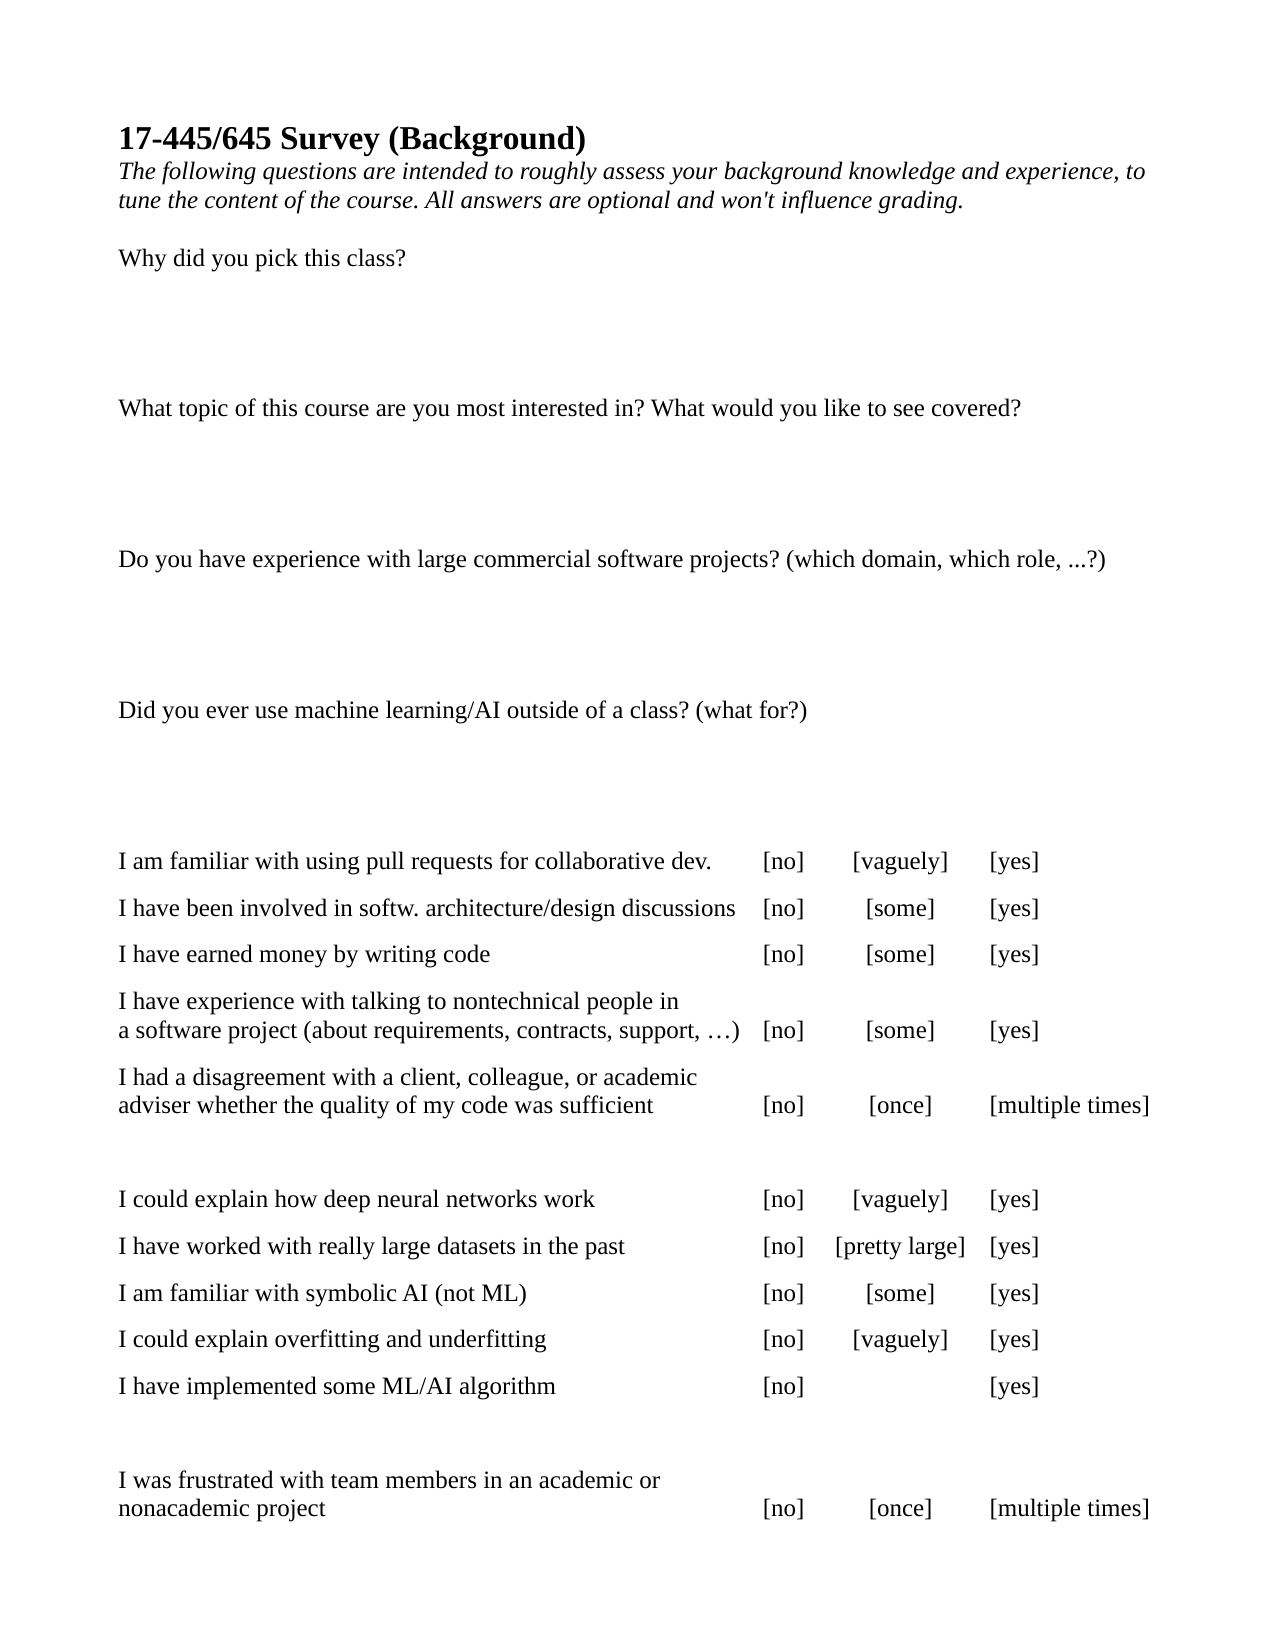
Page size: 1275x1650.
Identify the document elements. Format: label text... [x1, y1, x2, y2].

text What topic of this course are you most interested in? What would you like to see covered? [118, 393, 1157, 422]
text Did you ever use machine learning/AI outside of a class? (what for?) [118, 695, 1157, 724]
text Why did you pick this class? [118, 243, 1157, 271]
text I am familiar with symbolic AI (not ML) [no] [some] [yes] [118, 1278, 1157, 1306]
text I am familiar with using pull requests for collaborative dev. [no] [vaguely] [yes] [118, 846, 1157, 875]
text I could explain overfitting and underfitting [no] [vaguely] [yes] [118, 1324, 1157, 1353]
text I have worked with really large datasets in the past [no] [pretty large] [yes] [118, 1231, 1157, 1260]
text The following questions are intended to roughly assess your background knowledge and experience, to tune the content of the course. All answers are optional and won't influence grading. [118, 156, 1157, 214]
text I have earned money by writing code [no] [some] [yes] [118, 939, 1157, 968]
text I was frustrated with team members in an academic or nonacademic project [no] [once] [multiple times] [118, 1465, 1157, 1522]
text 17-445/645 Survey (Background) [118, 118, 1157, 156]
text I had a disagreement with a client, colleague, or academic adviser whether the quality of my code was sufficient [no] [once] [multiple times] [118, 1062, 1157, 1119]
text I have implemented some ML/AI algorithm [no] [yes] [118, 1371, 1157, 1400]
text Do you have experience with large commercial software projects? (which domain, which role, ...?) [118, 544, 1157, 573]
text I have experience with talking to nontechnical people in a software project (about requirements, contracts, support, …) [no] [some] [yes] [118, 986, 1157, 1044]
text I could explain how deep neural networks work [no] [vaguely] [yes] [118, 1184, 1157, 1213]
text I have been involved in softw. architecture/design discussions [no] [some] [yes] [118, 893, 1157, 922]
